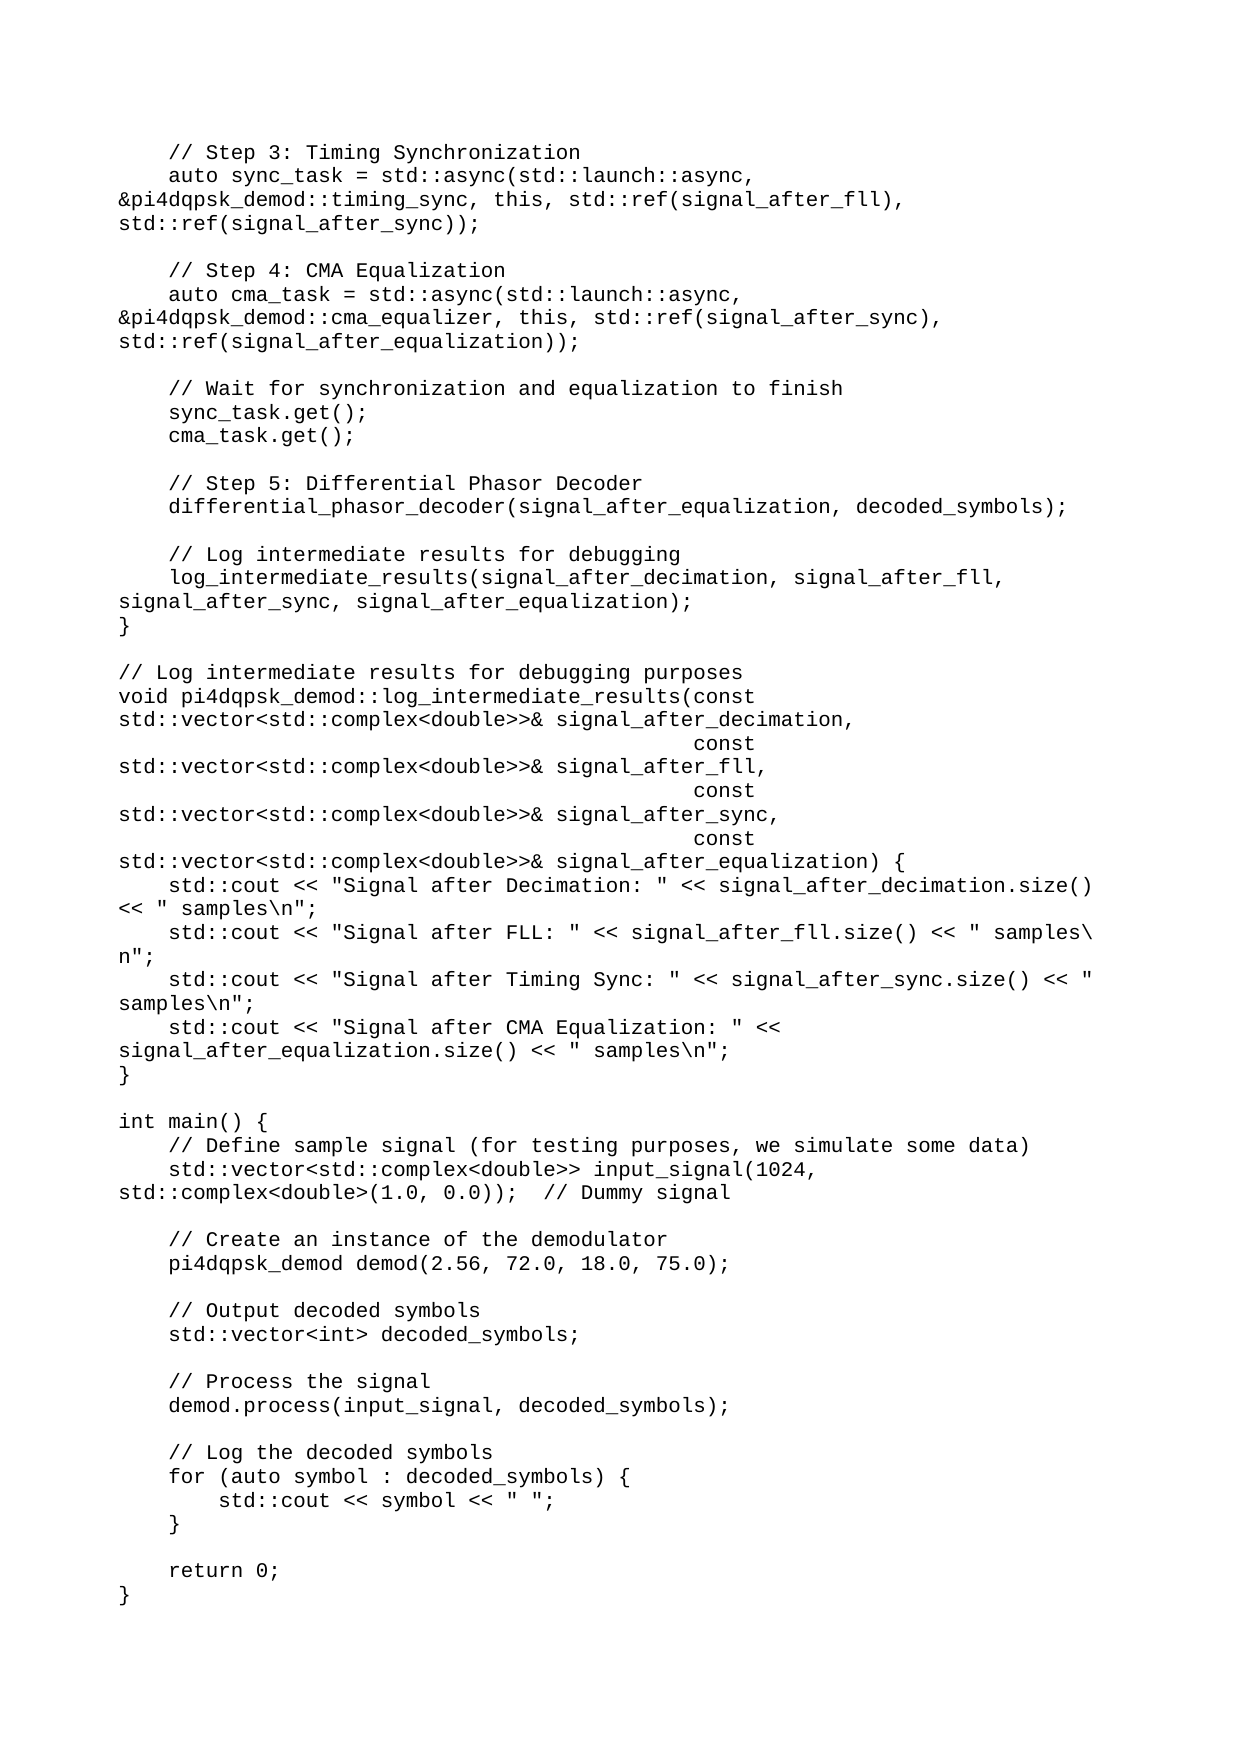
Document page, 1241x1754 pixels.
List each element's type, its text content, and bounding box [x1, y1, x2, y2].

text void pi4dqpsk_demod::log_intermediate_results(const std::vector<std::complex<double>>& signal_after_decimation, [118, 686, 1122, 733]
text std::cout << symbol << " "; [118, 1489, 1122, 1513]
text const std::vector<std::complex<double>>& signal_after_equalization) { [118, 827, 1122, 875]
text // Define sample signal (for testing purposes, we simulate some data) [118, 1135, 1122, 1158]
text } [118, 1513, 1122, 1537]
text demod.process(input_signal, decoded_symbols); [118, 1395, 1122, 1419]
text auto cma_task = std::async(std::launch::async, &pi4dqpsk_demod::cma_equalizer, this, std::ref(signal_after_sync), std::ref(signal_after_equalization)); [118, 284, 1122, 354]
text // Log intermediate results for debugging purposes [118, 662, 1122, 686]
text // Step 4: CMA Equalization [118, 260, 1122, 284]
text // Wait for synchronization and equalization to finish [118, 378, 1122, 402]
text for (auto symbol : decoded_symbols) { [118, 1466, 1122, 1489]
text pi4dqpsk_demod demod(2.56, 72.0, 18.0, 75.0); [118, 1253, 1122, 1277]
text log_intermediate_results(signal_after_decimation, signal_after_fll, signal_after_sync, signal_after_equalization); [118, 567, 1122, 615]
text // Log the decoded symbols [118, 1442, 1122, 1466]
text std::cout << "Signal after Timing Sync: " << signal_after_sync.size() << " samples\n"; [118, 969, 1122, 1017]
text cma_task.get(); [118, 426, 1122, 449]
text const std::vector<std::complex<double>>& signal_after_sync, [118, 780, 1122, 827]
text std::cout << "Signal after Decimation: " << signal_after_decimation.size() << " samples\n"; [118, 875, 1122, 922]
text // Step 3: Timing Synchronization [118, 142, 1122, 165]
text // Create an instance of the demodulator [118, 1229, 1122, 1253]
text // Process the signal [118, 1371, 1122, 1395]
text } [118, 615, 1122, 638]
text } [118, 1064, 1122, 1088]
text differential_phasor_decoder(signal_after_equalization, decoded_symbols); [118, 496, 1122, 520]
text sync_task.get(); [118, 402, 1122, 426]
text int main() { [118, 1111, 1122, 1135]
text } [118, 1584, 1122, 1608]
text // Log intermediate results for debugging [118, 544, 1122, 567]
text auto sync_task = std::async(std::launch::async, &pi4dqpsk_demod::timing_sync, this, std::ref(signal_after_fll), std::ref(signal_after_sync)); [118, 165, 1122, 236]
text std::cout << "Signal after CMA Equalization: " << signal_after_equalization.size() << " samples\n"; [118, 1017, 1122, 1064]
text std::vector<int> decoded_symbols; [118, 1324, 1122, 1348]
text // Step 5: Differential Phasor Decoder [118, 473, 1122, 496]
text // Output decoded symbols [118, 1300, 1122, 1324]
text std::cout << "Signal after FLL: " << signal_after_fll.size() << " samples\n"; [118, 922, 1122, 969]
text const std::vector<std::complex<double>>& signal_after_fll, [118, 733, 1122, 780]
text return 0; [118, 1561, 1122, 1584]
text std::vector<std::complex<double>> input_signal(1024, std::complex<double>(1.0, 0.0)); // Dummy signal [118, 1158, 1122, 1206]
